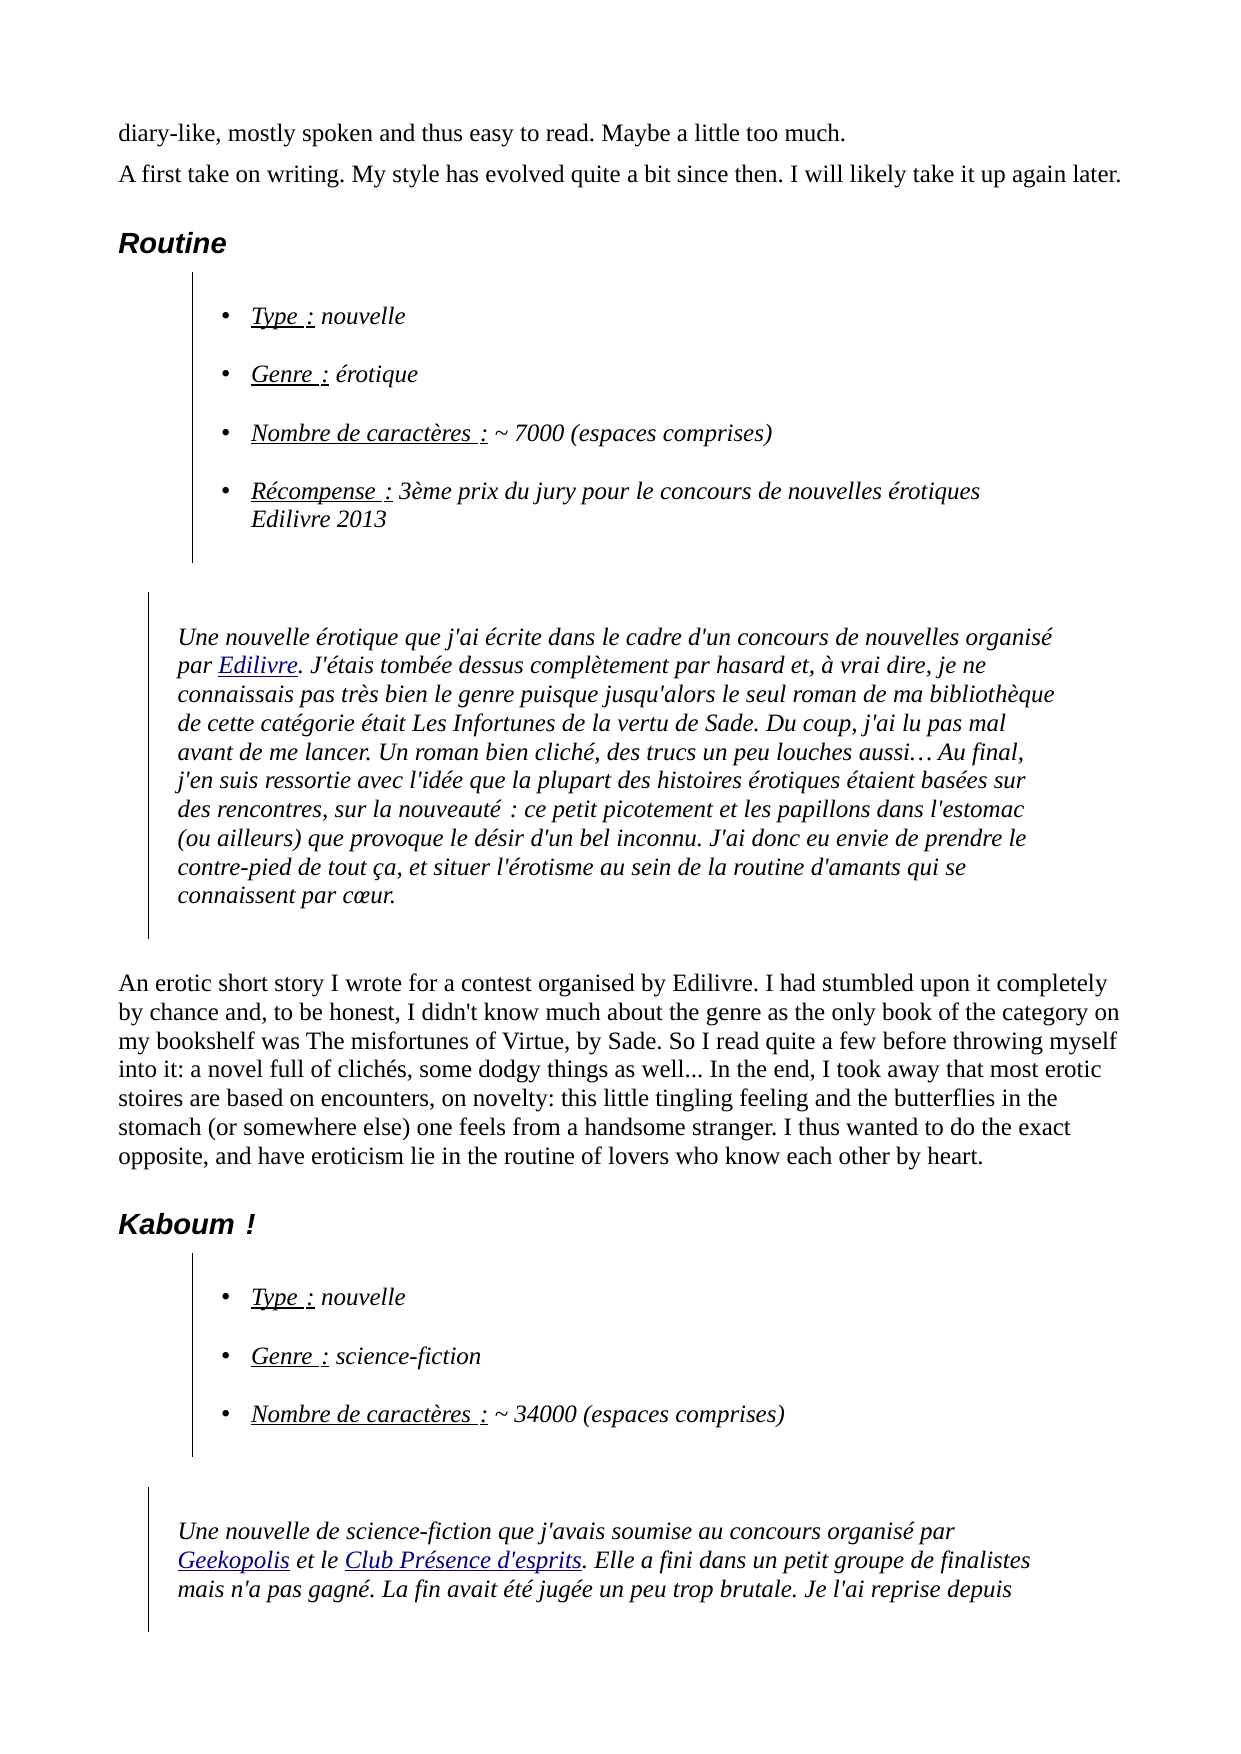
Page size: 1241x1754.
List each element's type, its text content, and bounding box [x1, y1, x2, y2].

list Nombre de caractères : ~ 34000 (espaces comprises) [193, 1369, 1093, 1457]
text Une nouvelle de science-fiction que j'avais soumise au concours organisé par Geekopolis et le Club Présence d'esprits. Elle a fini dans un petit groupe de finalistes mais n'a pas gagné. La fin avait été jugée un peu trop brutale. Je l'ai reprise depuis [149, 1487, 1093, 1632]
text Une nouvelle érotique que j'ai écrite dans le cadre d'un concours de nouvelles organisé par Edilivre. J'étais tombée dessus complètement par hasard et, à vrai dire, je ne connaissais pas très bien le genre puisque jusqu'alors le seul roman de ma bibliothèque de cette catégorie était Les Infortunes de la vertu de Sade. Du coup, j'ai lu pas mal avant de me lancer. Un roman bien cliché, des trucs un peu louches aussi… Au final, j'en suis ressortie avec l'idée que la plupart des histoires érotiques étaient basées sur des rencontres, sur la nouveauté : ce petit picotement et les papillons dans l'estomac (ou ailleurs) que provoque le désir d'un bel inconnu. J'ai donc eu envie de prendre le contre-pied de tout ça, et situer l'érotisme au sein de la routine d'amants qui se connaissent par cœur. [149, 592, 1093, 939]
list Nombre de caractères : ~ 7000 (espaces comprises) [193, 388, 1093, 446]
list Genre : science-fiction [193, 1311, 1093, 1369]
text diary-like, mostly spoken and thus easy to read. Maybe a little too much. [118, 118, 1122, 147]
subtitle Routine [118, 226, 1122, 259]
text A first take on writing. My style has evolved quite a bit since then. I will likely take it up again later. [118, 159, 1122, 188]
list Type : nouvelle [193, 272, 1093, 330]
subtitle Kaboum ! [118, 1207, 1122, 1241]
list Genre : érotique [193, 330, 1093, 388]
list Type : nouvelle [193, 1253, 1093, 1311]
list Récompense : 3ème prix du jury pour le concours de nouvelles érotiques Edilivre 2013 [193, 446, 1093, 563]
text An erotic short story I wrote for a contest organised by Edilivre. I had stumbled upon it completely by chance and, to be honest, I didn't know much about the genre as the only book of the category on my bookshelf was The misfortunes of Virtue, by Sade. So I read quite a few before throwing myself into it: a novel full of clichés, some dodgy things as well... In the end, I took away that most erotic stoires are based on encounters, on novelty: this little tingling feeling and the butterflies in the stomach (or somewhere else) one feels from a handsome stranger. I thus wanted to do the exact opposite, and have eroticism lie in the routine of lovers who know each other by heart. [118, 968, 1122, 1169]
